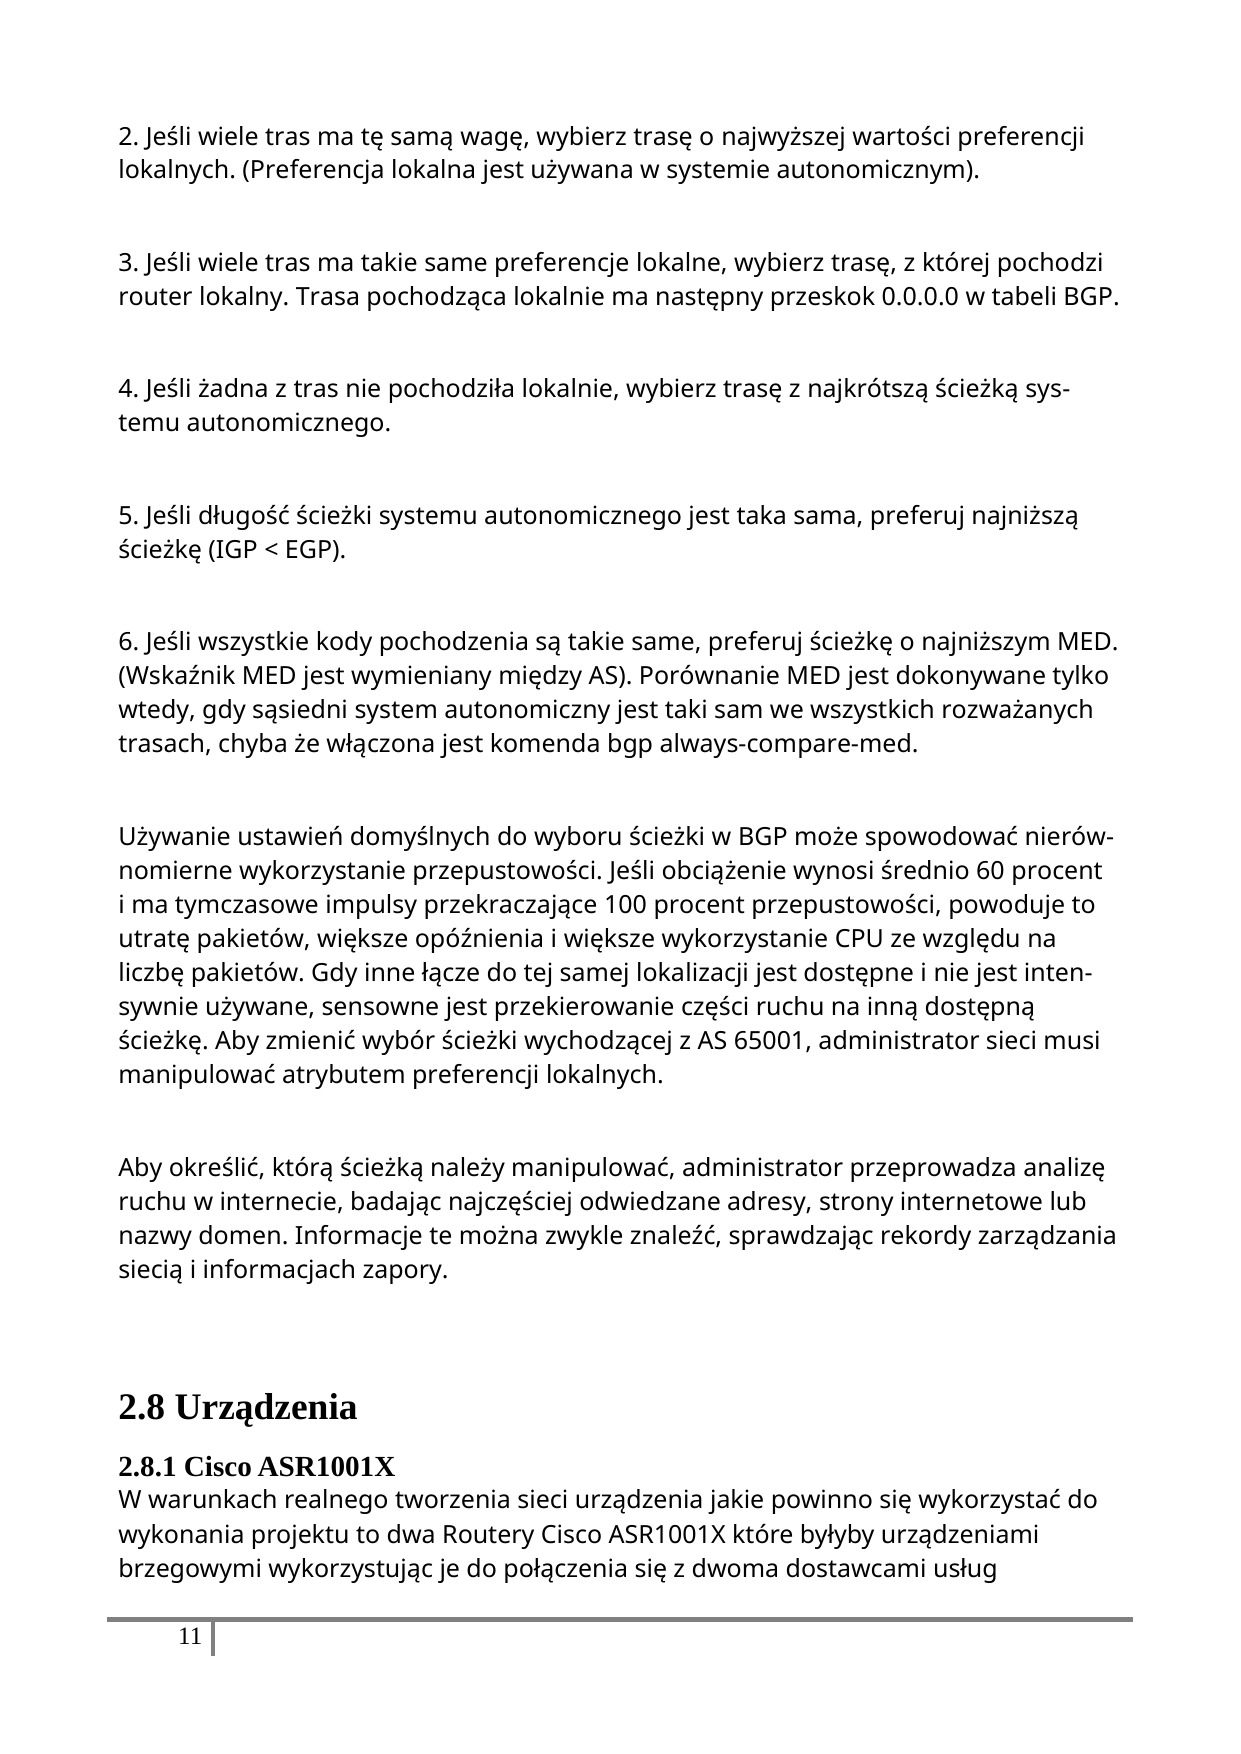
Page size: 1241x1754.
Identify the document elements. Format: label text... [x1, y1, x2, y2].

text 5. Jeśli dłu­gość ścieżki sys­temu auto­no­micz­nego jest taka sama, pre­fe­ruj naj­niż­szą ścieżkę (IGP < EGP). [118, 497, 1122, 566]
text 6. Jeśli wszyst­kie kody pocho­dze­nia są takie same, pre­fe­ruj ścieżkę o naj­niż­szym MED. (Wskaź­nik MED jest wymie­niany mię­dzy AS). Porów­na­nie MED jest doko­ny­wane tylko wtedy, gdy sąsiedni sys­tem auto­no­miczny jest taki sam we wszyst­kich roz­wa­ża­nych trasach, chyba że włą­czona jest komenda bgp always-com­pare-med. [118, 624, 1122, 760]
subtitle 2.8 Urządzenia [118, 1385, 1122, 1428]
text 3. Jeśli wiele tras ma takie same pre­fe­ren­cje lokalne, wybierz trasę, z któ­rej pocho­dzi router lokalny. Trasa pocho­dząca lokal­nie ma następny prze­skok 0.0.0.0 w tabeli BGP. [118, 244, 1122, 313]
subtitle 2.8.1 Cisco ASR1001X [118, 1449, 1122, 1482]
text Aby okre­ślić, którą ścieżką należy mani­pu­lo­wać, admi­ni­stra­tor prze­pro­wa­dza ana­lizę ruchu w inter­ne­cie, bada­jąc naj­czę­ściej odwie­dzane adresy, strony inter­ne­towe lub nazwy domen. Infor­ma­cje te można zwy­kle zna­leźć, spraw­dza­jąc rekordy zarzą­dza­nia sie­cią i infor­ma­cjach zapory. [118, 1149, 1122, 1286]
text 2. Jeśli wiele tras ma tę samą wagę, wybierz trasę o naj­wyż­szej war­to­ści pre­fe­ren­cji lokal­nych. (Pre­fe­ren­cja lokalna jest uży­wana w sys­temie auto­no­micznym). [118, 118, 1122, 186]
text Uży­wa­nie usta­wień domyśl­nych do wyboru ścieżki w BGP może spo­wo­do­wać nie­rów­no­mierne wyko­rzy­sta­nie prze­pu­sto­wo­ści. Jeśli obcią­że­nie wynosi śred­nio 60 pro­cent i ma tym­cza­sowe impulsy prze­kra­cza­jące 100 pro­cent prze­pu­sto­wo­ści, powo­duje to utratę pakie­tów, więk­sze opóź­nie­nia i więk­sze wyko­rzy­sta­nie CPU ze względu na liczbę pakie­tów. Gdy inne łącze do tej samej loka­li­za­cji jest dostępne i nie jest inten­syw­nie uży­wane, sen­sowne jest prze­kie­ro­wa­nie czę­ści ruchu na inną dostępną ścieżkę. Aby zmie­nić wybór ścieżki wycho­dzą­cej z AS 65001, admi­ni­stra­tor sieci musi mani­pu­lo­wać atry­bu­tem pre­fe­ren­cji lokal­nych. [118, 818, 1122, 1091]
text W warunkach realnego tworzenia sieci urządzenia jakie powinno się wykorzystać do wykonania projektu to dwa Routery Cisco ASR1001X które byłyby urządzeniami brzegowymi wykorzystując je do połączenia się z dwoma dostawcami usług [118, 1482, 1122, 1584]
text 4. Jeśli żadna z tras nie pocho­dziła lokal­nie, wybierz trasę z naj­krót­szą ścieżką sys­temu auto­no­micz­nego. [118, 371, 1122, 439]
